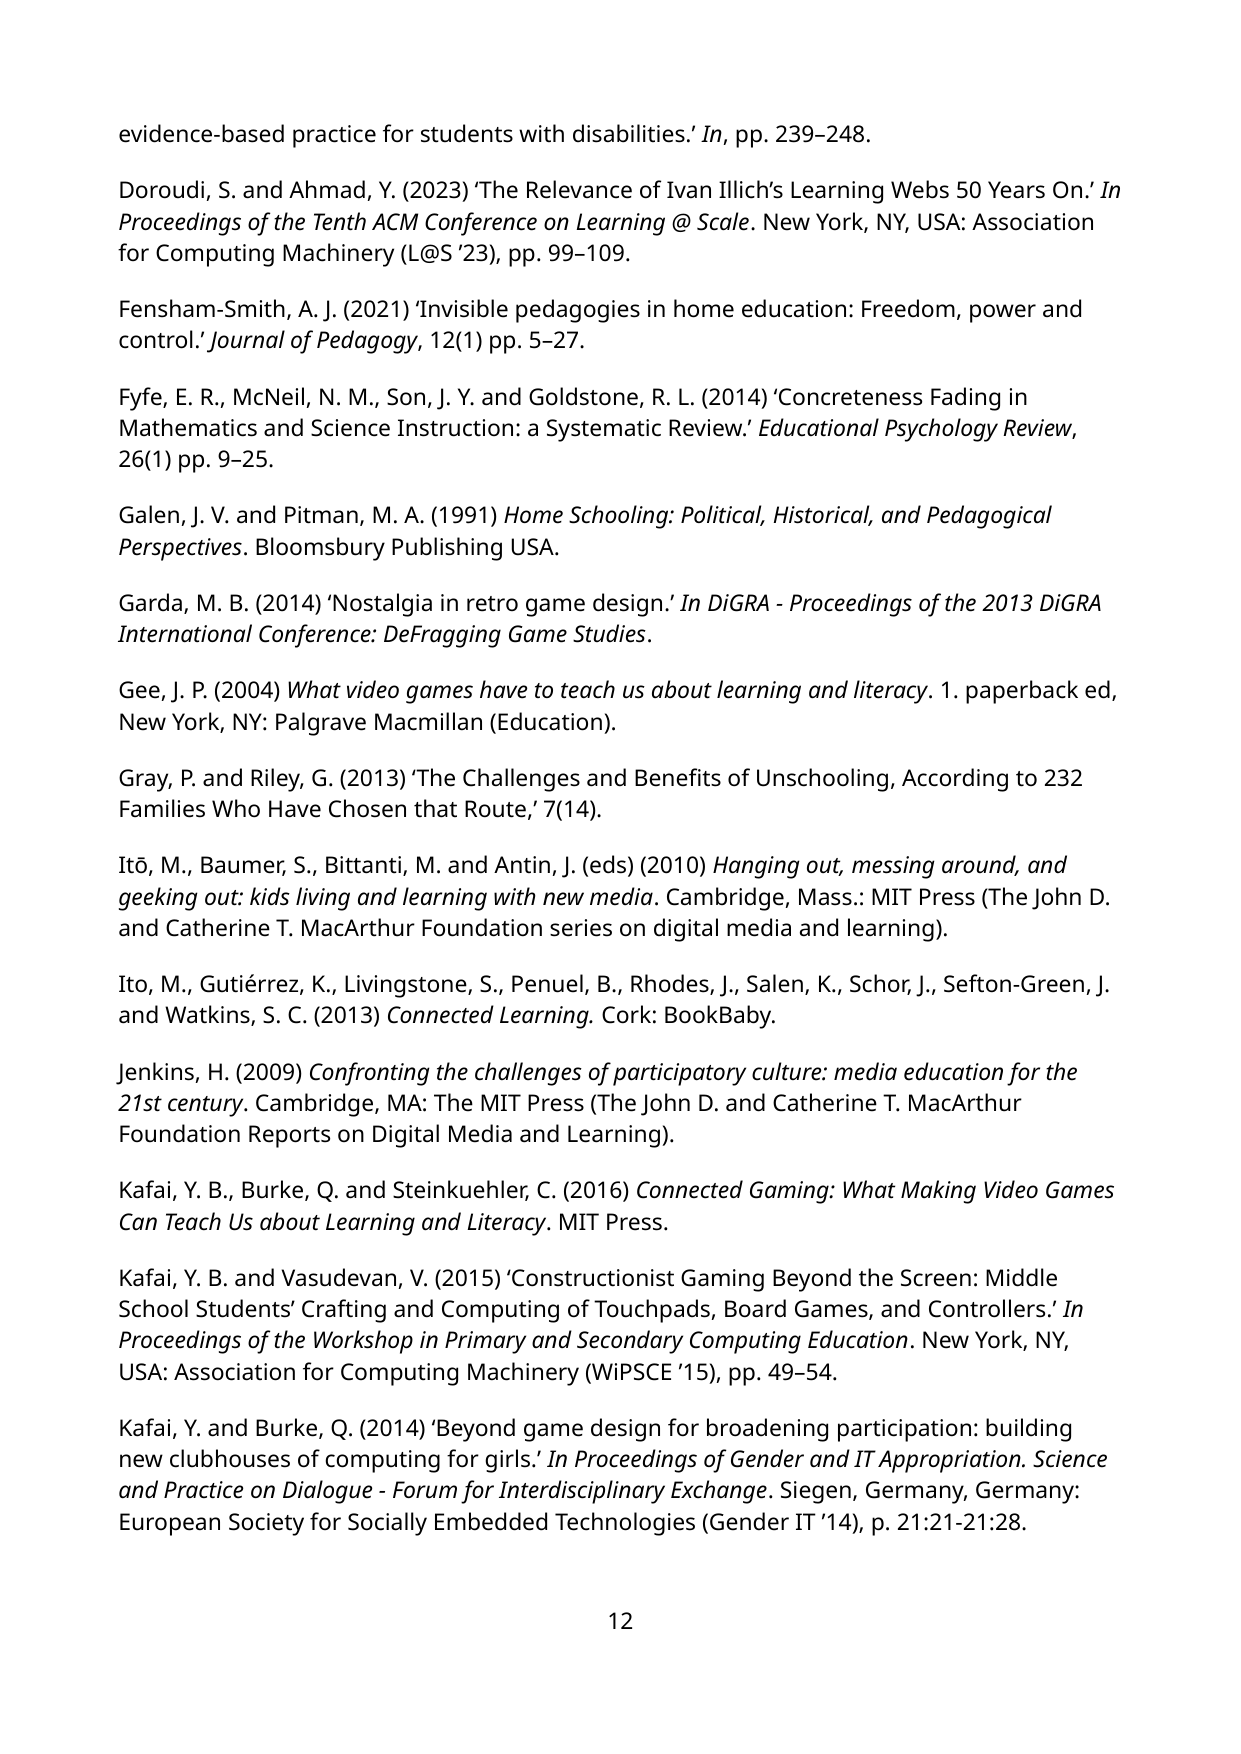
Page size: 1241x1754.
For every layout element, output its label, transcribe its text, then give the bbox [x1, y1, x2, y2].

text Fensham-Smith, A. J. (2021) ‘Invisible pedagogies in home education: Freedom, power and control.’ Journal of Pedagogy, 12(1) pp. 5–27. [118, 293, 1122, 356]
text Itō, M., Baumer, S., Bittanti, M. and Antin, J. (eds) (2010) Hanging out, messing around, and geeking out: kids living and learning with new media. Cambridge, Mass.: MIT Press (The John D. and Catherine T. MacArthur Foundation series on digital media and learning). [118, 849, 1122, 943]
text Fyfe, E. R., McNeil, N. M., Son, J. Y. and Goldstone, R. L. (2014) ‘Concreteness Fading in Mathematics and Science Instruction: a Systematic Review.’ Educational Psychology Review, 26(1) pp. 9–25. [118, 381, 1122, 474]
text Gee, J. P. (2004) What video games have to teach us about learning and literacy. 1. paperback ed, New York, NY: Palgrave Macmillan (Education). [118, 674, 1122, 737]
text Jenkins, H. (2009) Confronting the challenges of participatory culture: media education for the 21st century. Cambridge, MA: The MIT Press (The John D. and Catherine T. MacArthur Foundation Reports on Digital Media and Learning). [118, 1056, 1122, 1149]
text Gray, P. and Riley, G. (2013) ‘The Challenges and Benefits of Unschooling, According to 232 Families Who Have Chosen that Route,’ 7(14). [118, 762, 1122, 824]
text Galen, J. V. and Pitman, M. A. (1991) Home Schooling: Political, Historical, and Pedagogical Perspectives. Bloomsbury Publishing USA. [118, 499, 1122, 562]
text Kafai, Y. B. and Vasudevan, V. (2015) ‘Constructionist Gaming Beyond the Screen: Middle School Students’ Crafting and Computing of Touchpads, Board Games, and Controllers.’ In Proceedings of the Workshop in Primary and Secondary Computing Education. New York, NY, USA: Association for Computing Machinery (WiPSCE ’15), pp. 49–54. [118, 1262, 1122, 1387]
text Kafai, Y. and Burke, Q. (2014) ‘Beyond game design for broadening participation: building new clubhouses of computing for girls.’ In Proceedings of Gender and IT Appropriation. Science and Practice on Dialogue - Forum for Interdisciplinary Exchange. Siegen, Germany, Germany: European Society for Socially Embedded Technologies (Gender IT ’14), p. 21:21-21:28. [118, 1412, 1122, 1537]
text Kafai, Y. B., Burke, Q. and Steinkuehler, C. (2016) Connected Gaming: What Making Video Games Can Teach Us about Learning and Literacy. MIT Press. [118, 1174, 1122, 1237]
text Ito, M., Gutiérrez, K., Livingstone, S., Penuel, B., Rhodes, J., Salen, K., Schor, J., Sefton-Green, J. and Watkins, S. C. (2013) Connected Learning. Cork: BookBaby. [118, 968, 1122, 1031]
text evidence-based practice for students with disabilities.’ In, pp. 239–248. [118, 118, 1122, 149]
text Garda, M. B. (2014) ‘Nostalgia in retro game design.’ In DiGRA - Proceedings of the 2013 DiGRA International Conference: DeFragging Game Studies. [118, 587, 1122, 649]
text Doroudi, S. and Ahmad, Y. (2023) ‘The Relevance of Ivan Illich’s Learning Webs 50 Years On.’ In Proceedings of the Tenth ACM Conference on Learning @ Scale. New York, NY, USA: Association for Computing Machinery (L@S ’23), pp. 99–109. [118, 174, 1122, 268]
